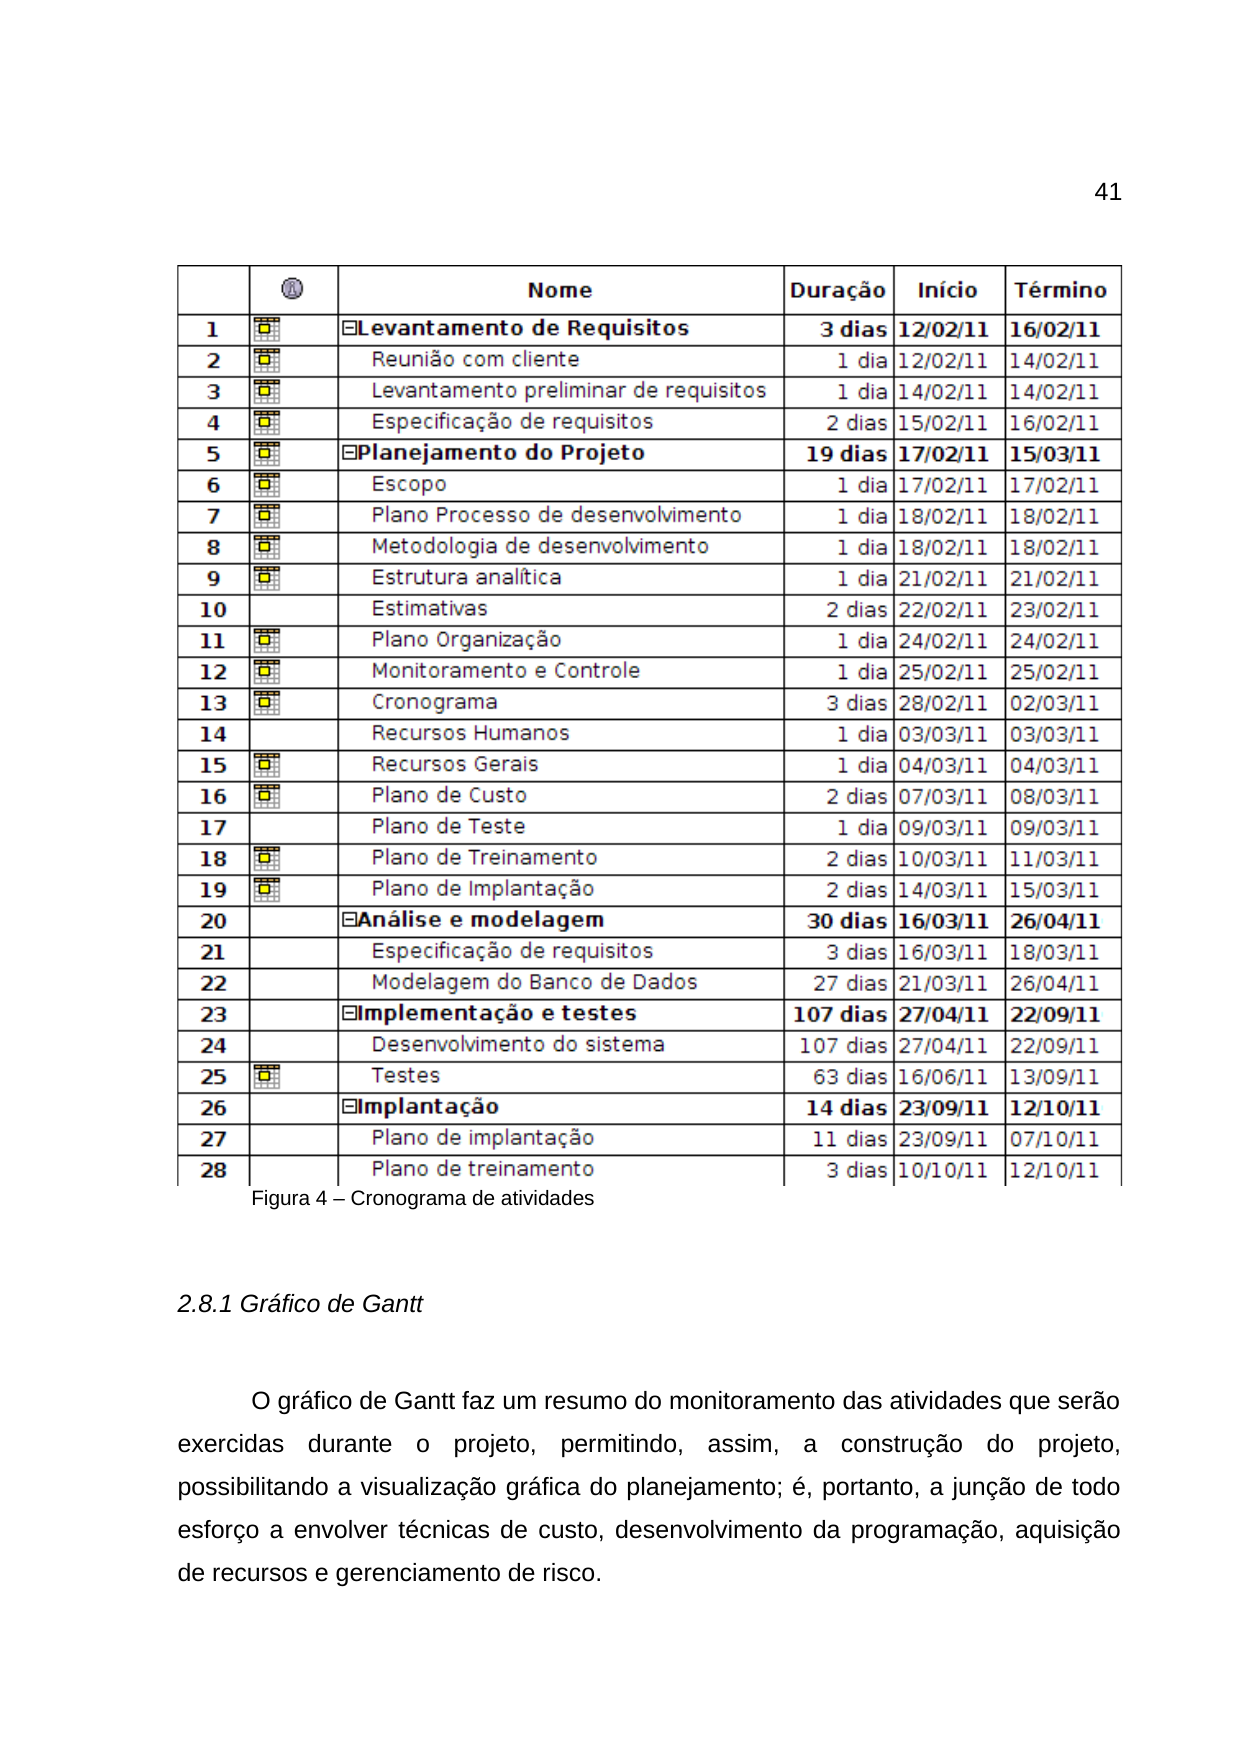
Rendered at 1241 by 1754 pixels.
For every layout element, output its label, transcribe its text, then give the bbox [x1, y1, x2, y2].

text O gráfico de Gantt faz um resumo do monitoramento das atividades que serão exercidas durante o projeto, permitindo, assim, a construção do projeto, possibilitando a visualização gráfica do planejamento; é, portanto, a junção de todo esforço a envolver técnicas de custo, desenvolvimento da programação, aquisição de recursos e gerenciamento de risco. [177, 1386, 1122, 1587]
text Figura 4 – Cronograma de atividades [177, 1186, 1122, 1210]
subtitle 2.8.1 Gráfico de Gantt [177, 1289, 1122, 1317]
picture [177, 265, 1123, 1186]
